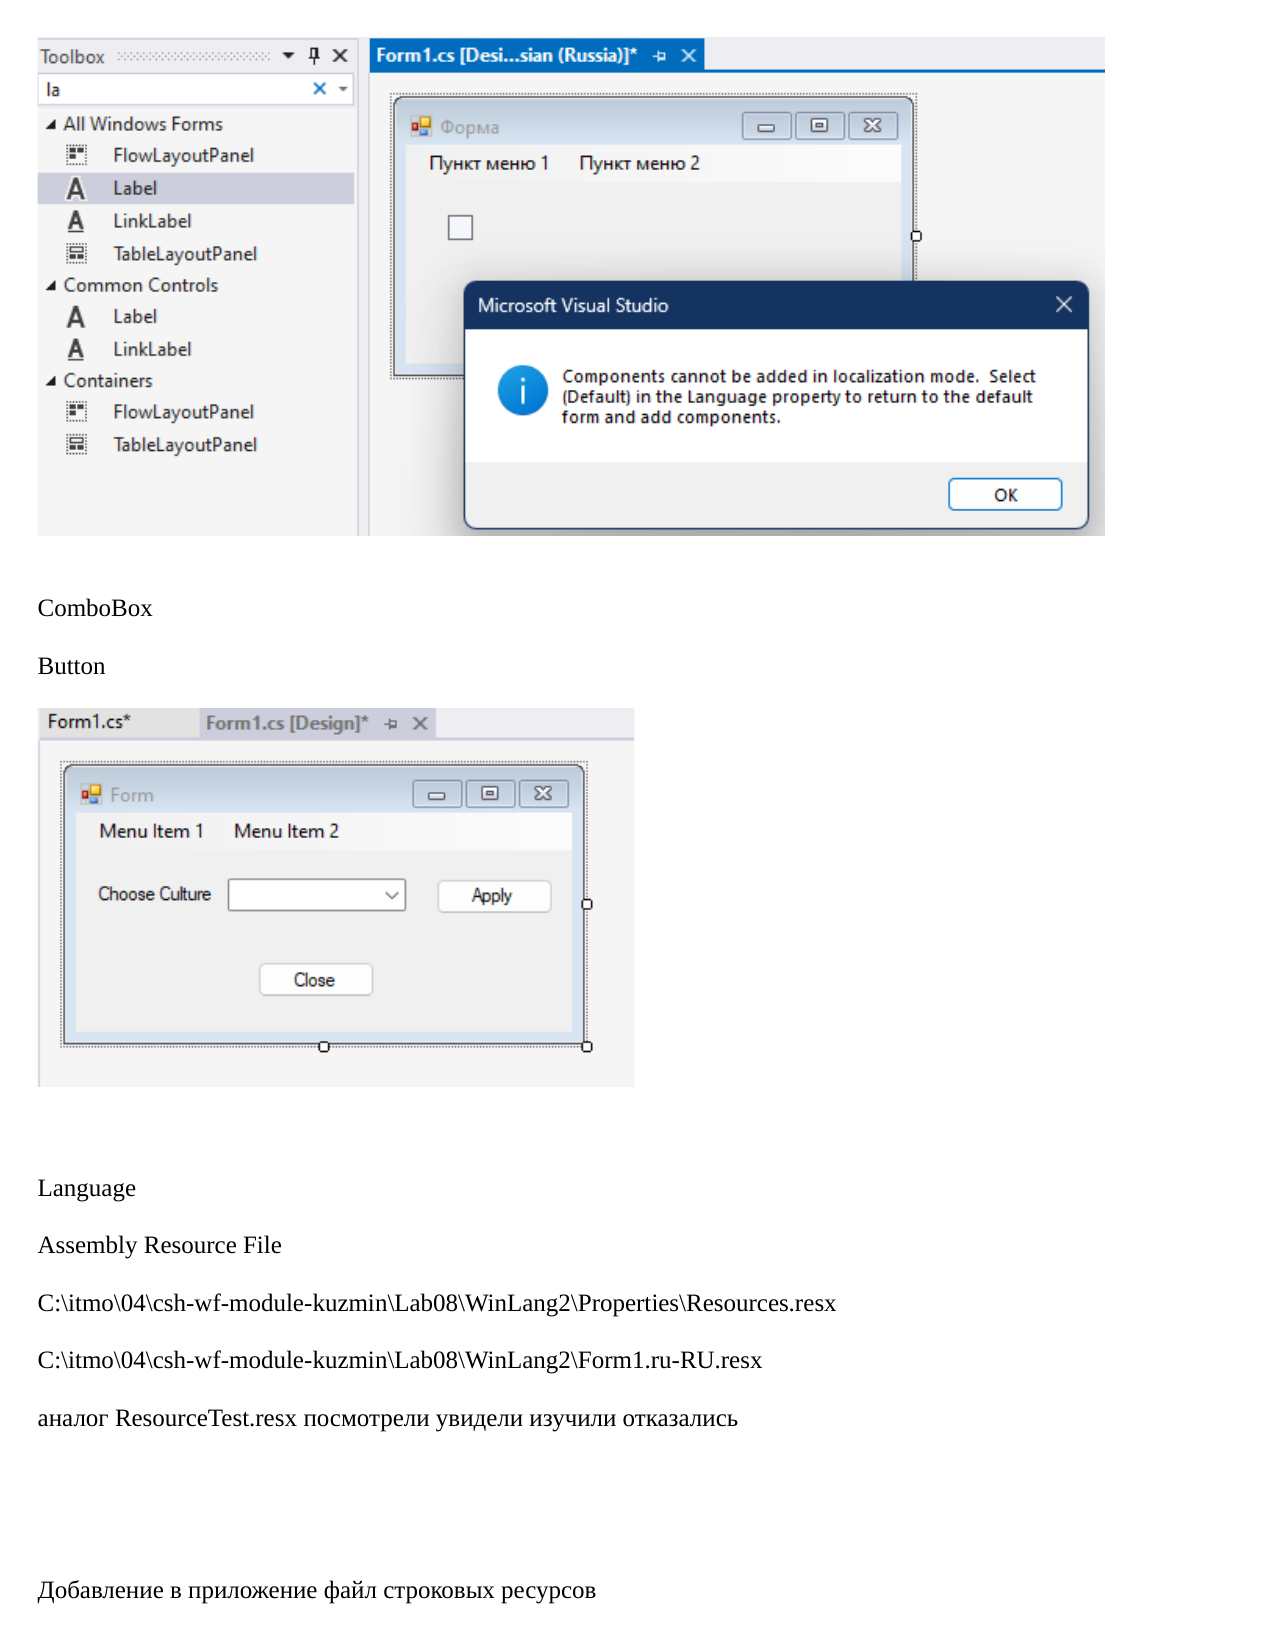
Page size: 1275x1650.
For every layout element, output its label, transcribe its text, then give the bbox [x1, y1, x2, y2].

text Добавление в приложение файл строковых ресурсов [37, 1575, 1237, 1604]
text Language [37, 1173, 1237, 1202]
text Assembly Resource File [37, 1230, 1237, 1259]
picture [37, 708, 635, 1087]
text C:\itmo\04\csh-wf-module-kuzmin\Lab08\WinLang2\Form1.ru-RU.resx [37, 1345, 1237, 1374]
text C:\itmo\04\csh-wf-module-kuzmin\Lab08\WinLang2\Properties\Resources.resx [37, 1288, 1237, 1317]
picture [37, 37, 1105, 536]
text Button [37, 651, 1237, 680]
text аналог ResourceTest.resx посмотрели увидели изучили отказались [37, 1403, 1237, 1432]
text ComboBox [37, 593, 1237, 622]
